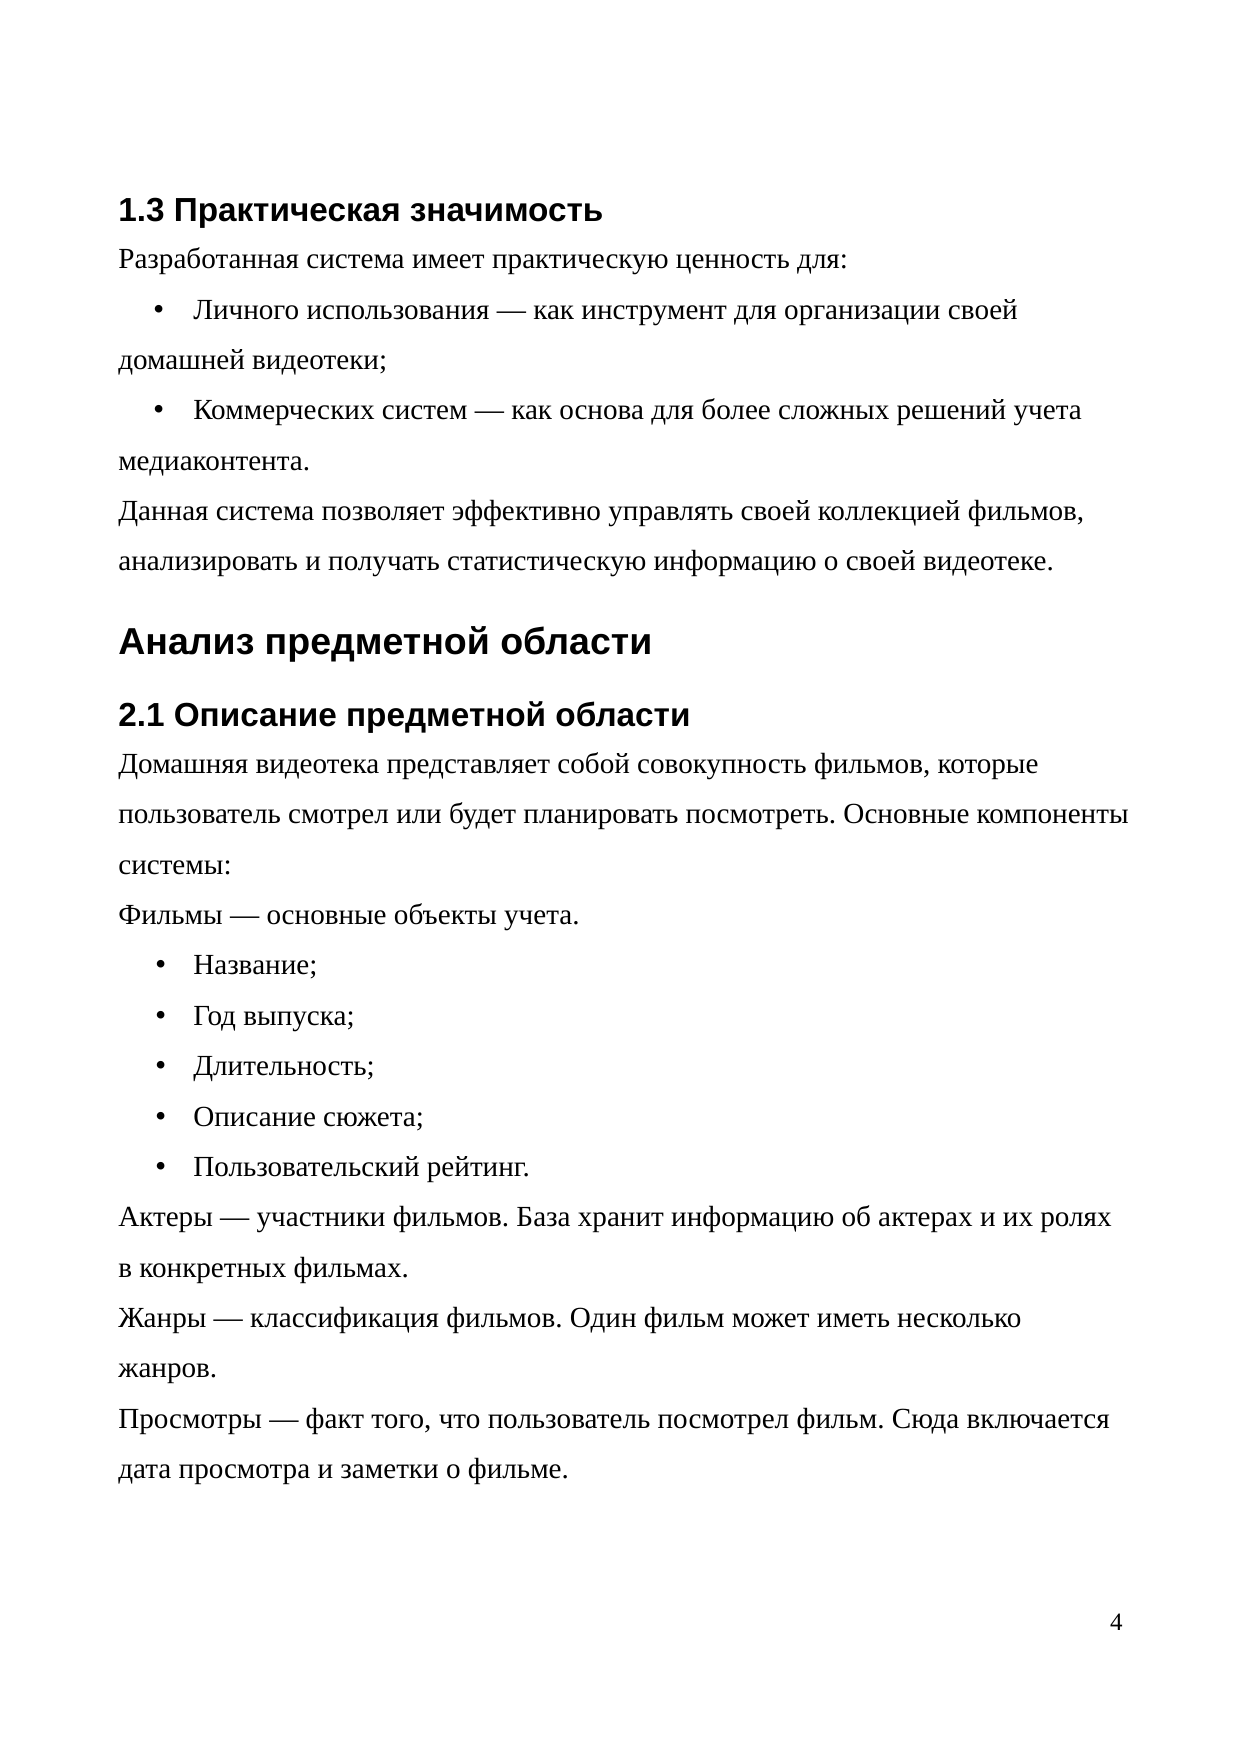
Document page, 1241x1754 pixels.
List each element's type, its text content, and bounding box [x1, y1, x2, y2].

list Год выпуска; [156, 998, 1122, 1032]
list Личного использования — как инструмент для организации своей домашней видеотеки; [118, 292, 1122, 376]
text Актеры — участники фильмов. База хранит информацию об актерах и их ролях в конкретных фильмах. [118, 1199, 1122, 1283]
text Просмотры — факт того, что пользователь посмотрел фильм. Сюда включается дата просмотра и заметки о фильме. [118, 1401, 1122, 1485]
list Коммерческих систем — как основа для более сложных решений учета медиаконтента. [118, 392, 1122, 476]
text Домашняя видеотека представляет собой совокупность фильмов, которые пользователь смотрел или будет планировать посмотреть. Основные компоненты системы: [118, 746, 1181, 880]
subtitle 2.1 Описание предметной области [118, 695, 1122, 734]
text Разработанная система имеет практическую ценность для: [118, 241, 1181, 275]
list Пользовательский рейтинг. [156, 1149, 1122, 1183]
text Жанры — классификация фильмов. Один фильм может иметь несколько жанров. [118, 1300, 1122, 1384]
list Данная система позволяет эффективно управлять своей коллекцией фильмов, анализировать и получать статистическую информацию о своей видеотеке. [118, 493, 1122, 577]
subtitle Анализ предметной области [118, 619, 1122, 662]
text Фильмы — основные объекты учета. [118, 897, 1122, 931]
list Длительность; [156, 1048, 1122, 1082]
subtitle 1.3 Практическая значимость [118, 191, 1122, 229]
list Описание сюжета; [156, 1099, 1122, 1132]
list Название; [156, 947, 1122, 981]
